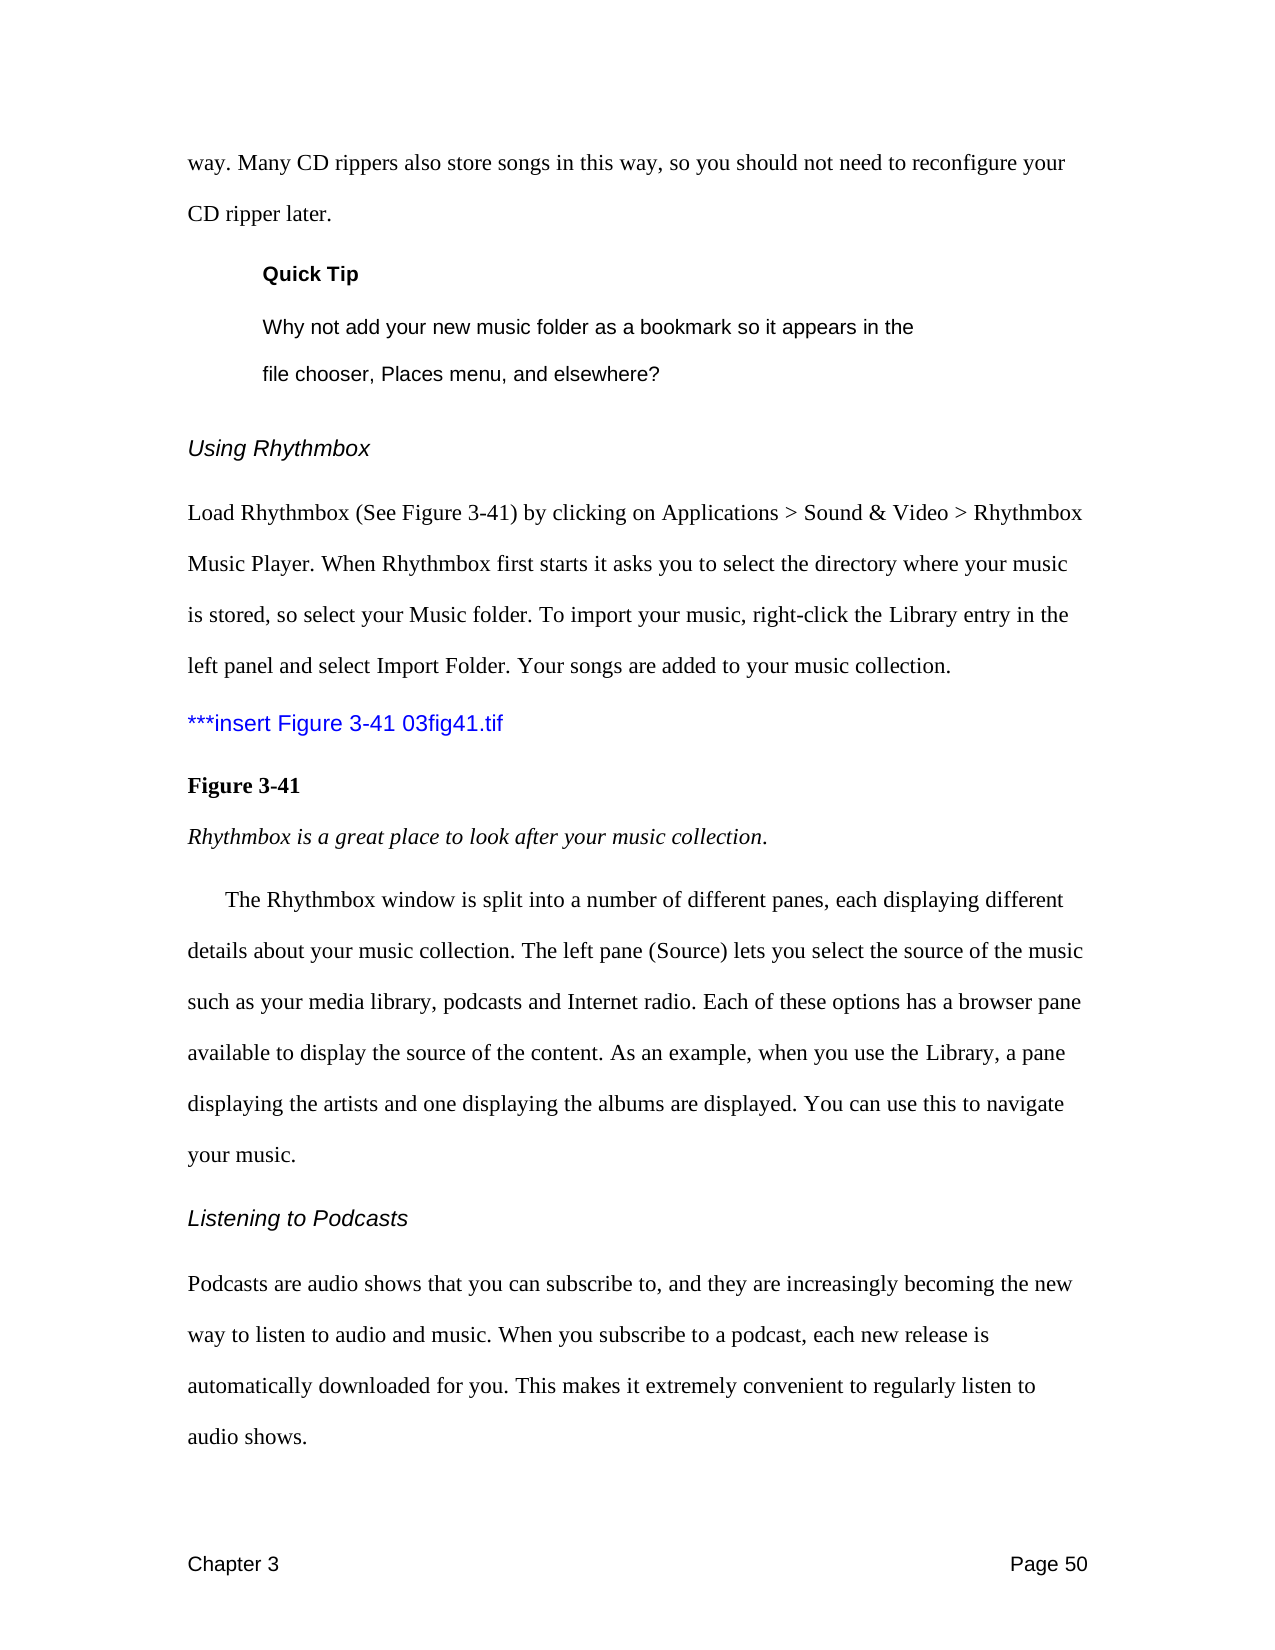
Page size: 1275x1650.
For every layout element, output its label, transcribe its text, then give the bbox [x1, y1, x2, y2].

text Why not add your new music folder as a bookmark so it appears in the file chooser, Places menu, and elsewhere? [262, 316, 937, 386]
text Using Rhythmbox [187, 435, 1087, 461]
text way. Many CD rippers also store songs in this way, so you should not need to reconfigure your CD ripper later. [187, 150, 1087, 227]
text Podcasts are audio shows that you can subscribe to, and they are increasingly becoming the new way to listen to audio and music. When you subscribe to a podcast, each new release is automatically downloaded for you. This makes it extremely convenient to regularly listen to audio shows. [187, 1270, 1087, 1449]
text Load Rhythmbox (See Figure 3-41) by clicking on Applications > Sound & Video > Rhythmbox Music Player. When Rhythmbox first starts it asks you to select the directory where your music is stored, so select your Music folder. To import your music, right-click the Library entry in the left panel and select Import Folder. Your songs are added to your music collection. [187, 499, 1087, 678]
text The Rhythmbox window is split into a number of different panes, each displaying different details about your music collection. The left pane (Source) lets you select the source of the music such as your media library, podcasts and Internet radio. Each of these options has a browser pane available to display the source of the content. As an example, when you use the Library, a pane displaying the artists and one displaying the albums are displayed. You can use this to navigate your music. [187, 887, 1087, 1168]
text ***insert Figure 3-41 03fig41.tif [187, 710, 1087, 736]
text Rhythmbox is a great place to look after your music collection. [187, 823, 1087, 849]
text Listening to Podcasts [187, 1206, 1087, 1232]
text Quick Tip [262, 262, 937, 286]
text Figure 3-41 [187, 772, 1087, 798]
